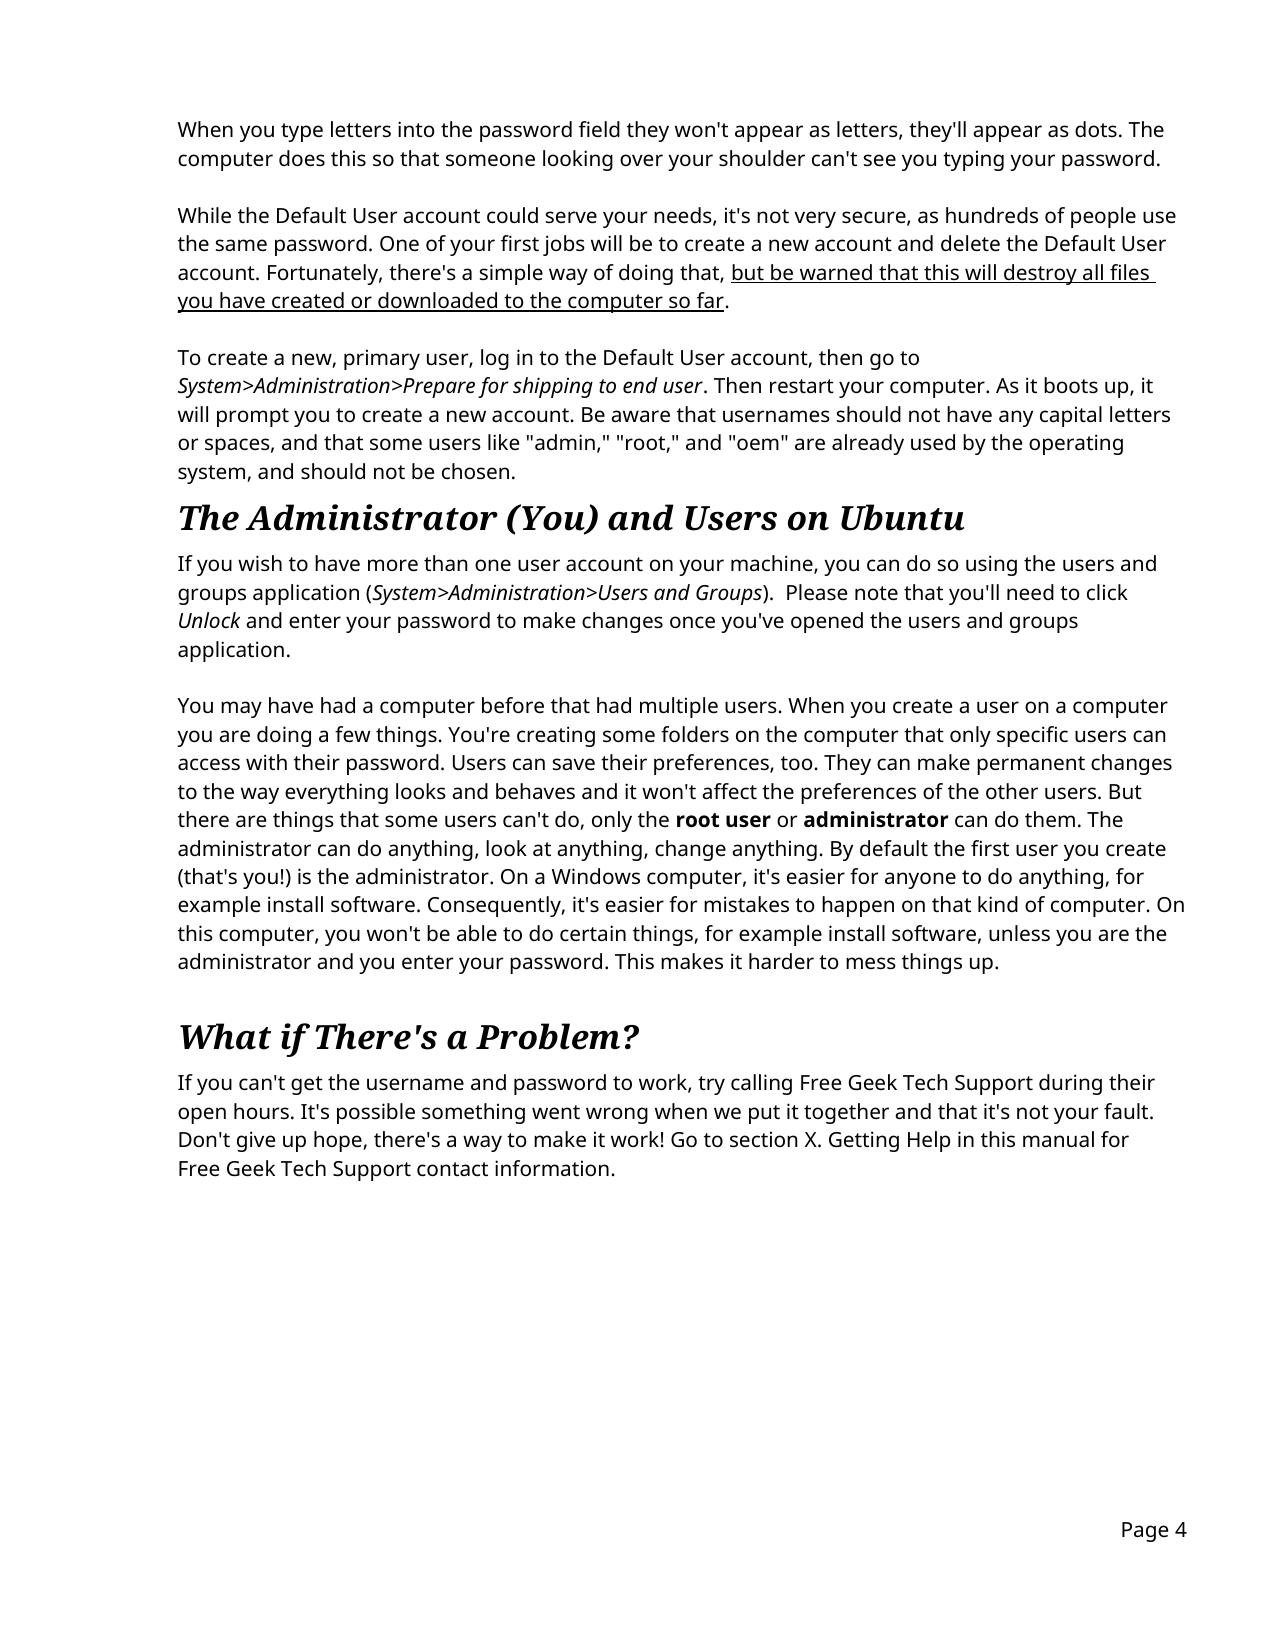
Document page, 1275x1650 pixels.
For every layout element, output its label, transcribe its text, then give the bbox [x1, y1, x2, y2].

text You may have had a computer before that had multiple users. When you create a user on a computer you are doing a few things. You're creating some folders on the computer that only specific users can access with their password. Users can save their preferences, too. They can make permanent changes to the way everything looks and behaves and it won't affect the preferences of the other users. But there are things that some users can't do, only the root user or administrator can do them. The administrator can do anything, look at anything, change anything. By default the first user you create (that's you!) is the administrator. On a Windows computer, it's easier for anyone to do anything, for example install software. Consequently, it's easier for mistakes to happen on that kind of computer. On this computer, you won't be able to do certain things, for example install software, unless you are the administrator and you enter your password. This makes it harder to mess things up. [177, 919, 1186, 976]
text If you can't get the username and password to work, try calling Free Geek Tech Support during their open hours. It's possible something went wrong when we put it together and that it's not your fault. Don't give up hope, there's a way to make it work! Go to section X. Getting Help in this manual for Free Geek Tech Support contact information. [177, 1068, 1177, 1182]
text To create a new, primary user, log in to the Default User account, then go to System>Administration>Prepare for shipping to end user. Then restart your computer. As it boots up, it will prompt you to create a new account. Be aware that usernames should not have any capital letters or spaces, and that some users like "admin," "root," and "oem" are already used by the operating system, and should not be chosen. [522, 343, 1186, 485]
subtitle What if There's a Problem? [643, 1014, 1177, 1059]
text You may have had a computer before that had multiple users. When you create a user on a computer you are doing a few things. You're creating some folders on the computer that only specific users can access with their password. Users can save their preferences, too. They can make permanent changes to the way everything looks and behaves and it won't affect the preferences of the other users. But there are things that some users can't do, only the root user or administrator can do them. The administrator can do anything, look at anything, change anything. By default the first user you create (that's you!) is the administrator. On a Windows computer, it's easier for anyone to do anything, for example install software. Consequently, it's easier for mistakes to happen on that kind of computer. On this computer, you won't be able to do certain things, for example install software, unless you are the administrator and you enter your password. This makes it harder to mess things up. [177, 692, 1186, 891]
subtitle The Administrator (You) and Users on Ubuntu [177, 494, 1177, 540]
text If you wish to have more than one user account on your machine, you can do so using the users and groups application (System>Administration>Users and Groups). Please note that you'll need to click Unlock and enter your password to make changes once you've opened the users and groups application. [291, 549, 1186, 663]
text While the Default User account could serve your needs, it's not very secure, as hundreds of people use the same password. One of your first jobs will be to create a new account and delete the Default User account. Fortunately, there's a simple way of doing that, but be warned that this will destroy all files you have created or downloaded to the computer so far. [735, 201, 1186, 314]
